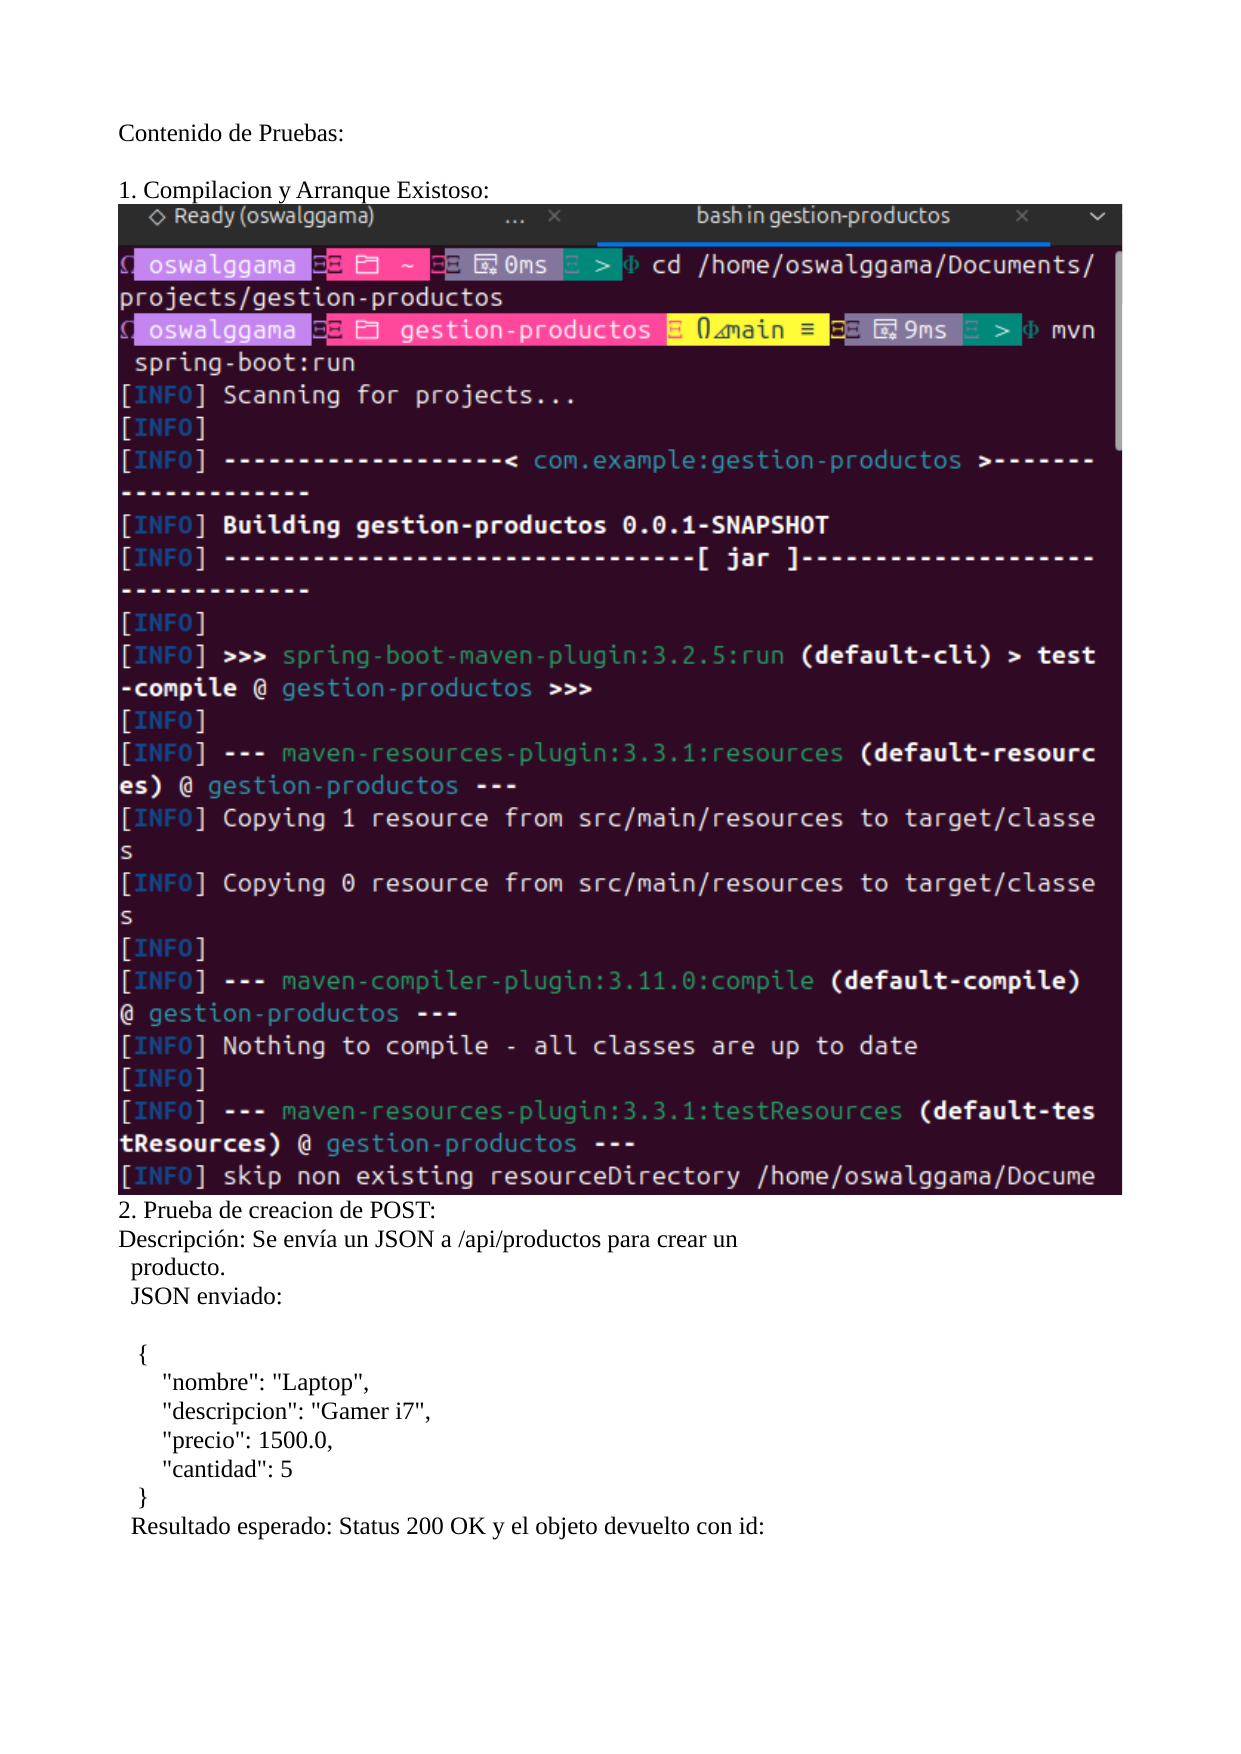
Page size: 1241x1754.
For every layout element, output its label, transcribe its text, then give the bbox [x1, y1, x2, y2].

text { [118, 1339, 1122, 1367]
text "descripcion": "Gamer i7", [118, 1396, 1122, 1425]
text 2. Prueba de creacion de POST: [118, 1195, 1122, 1224]
text Contenido de Pruebas: [118, 118, 1122, 147]
text Descripción: Se envía un JSON a /api/productos para crear un [118, 1224, 1122, 1252]
text JSON enviado: [118, 1281, 1122, 1310]
text "cantidad": 5 [118, 1454, 1122, 1482]
text Resultado esperado: Status 200 OK y el objeto devuelto con id: [118, 1511, 1122, 1540]
text "precio": 1500.0, [118, 1425, 1122, 1454]
picture [118, 204, 1123, 1195]
text "nombre": "Laptop", [118, 1367, 1122, 1396]
text producto. [118, 1252, 1122, 1281]
text } [118, 1482, 1122, 1511]
text 1. Compilacion y Arranque Existoso: [118, 176, 1122, 204]
